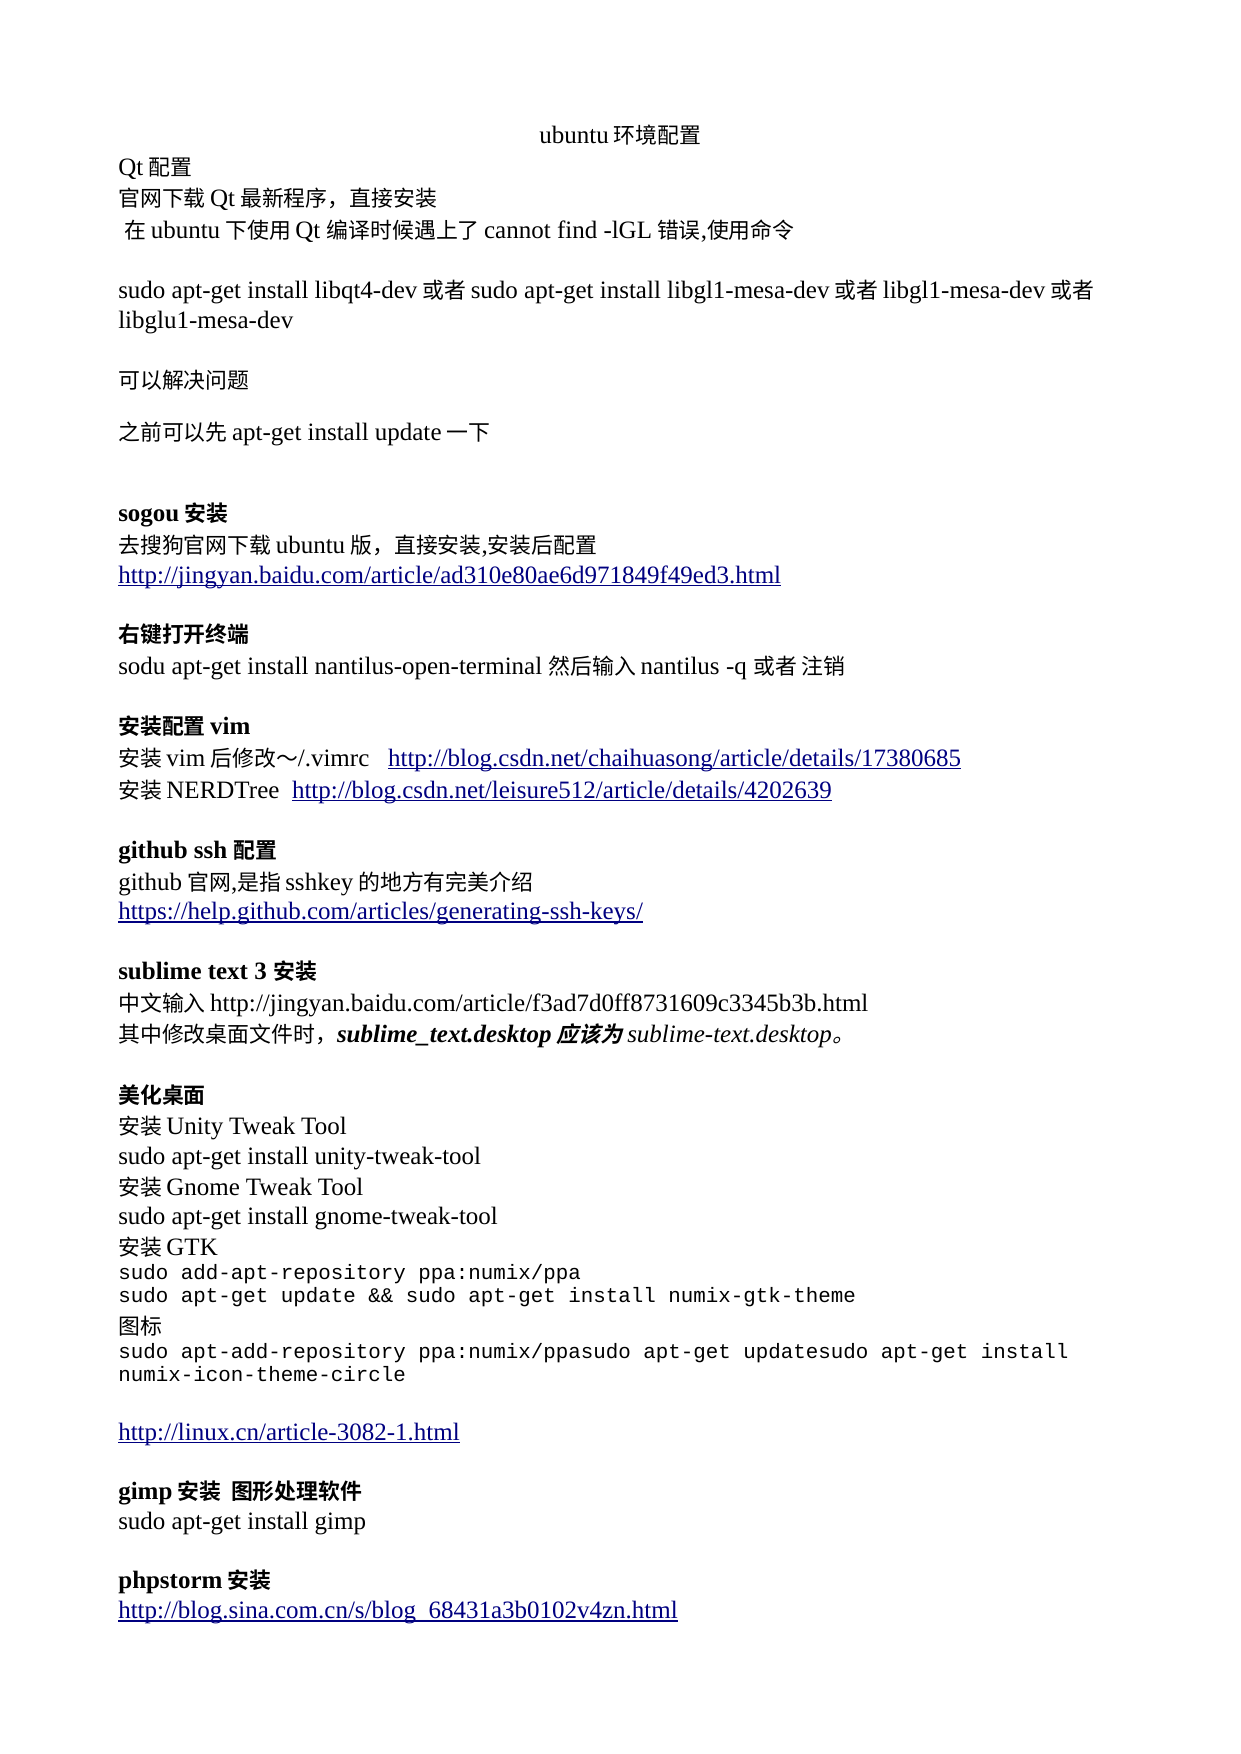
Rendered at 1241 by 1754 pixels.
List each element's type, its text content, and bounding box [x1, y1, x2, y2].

text ubuntu环境配置 [118, 118, 1122, 150]
text sudo apt-get install unity-tweak-tool [118, 1141, 1122, 1170]
text 中文输入http://jingyan.baidu.com/article/f3ad7d0ff8731609c3345b3b.html [118, 986, 1122, 1017]
text sogou安装 [118, 496, 1122, 528]
text 在ubuntu下使用Qt 编译时候遇上了cannot find -lGL错误,使用命令 sudo apt-get install libqt4-dev或者sudo apt-get install libgl1-mesa-dev或者libgl1-mesa-dev或者libglu1-mesa-dev [118, 213, 1122, 363]
text 美化桌面 [118, 1078, 1122, 1109]
text phpstorm安装 [118, 1563, 1122, 1595]
text http://jingyan.baidu.com/article/ad310e80ae6d971849f49ed3.html [118, 560, 1122, 588]
text 安装Gnome Tweak Tool [118, 1170, 1122, 1201]
text sudo apt-get install gnome-tweak-tool [118, 1201, 1122, 1230]
text http://blog.sina.com.cn/s/blog_68431a3b0102v4zn.html [118, 1595, 1122, 1624]
text 安装vim后修改～/.vimrc http://blog.csdn.net/chaihuasong/article/details/17380685 [118, 741, 1122, 773]
text sudo apt-get update && sudo apt-get install numix-gtk-theme [118, 1286, 1122, 1309]
text http://linux.cn/article-3082-1.html [118, 1417, 1122, 1446]
text sublime text 3 安装 [118, 954, 1122, 986]
text 官网下载Qt最新程序，直接安装 [118, 181, 1122, 213]
text 安装GTK [118, 1230, 1122, 1262]
text sudo apt-get install gimp [118, 1506, 1122, 1535]
text sodu apt-get install nantilus-open-terminal 然后输入nantilus -q 或者 注销 [118, 649, 1122, 681]
text 去搜狗官网下载ubuntu版，直接安装,安装后配置 [118, 528, 1122, 560]
text github官网,是指sshkey的地方有完美介绍 [118, 865, 1122, 896]
text 右键打开终端 [118, 617, 1122, 649]
text 其中修改桌面文件时，sublime_text.desktop应该为 sublime-text.desktop。 [118, 1017, 1122, 1049]
text 图标 [118, 1309, 1122, 1341]
text sudo apt-add-repository ppa:numix/ppasudo apt-get updatesudo apt-get install numix-icon-theme-circle [118, 1341, 1122, 1388]
text Qt配置 [118, 150, 1122, 181]
text github ssh 配置 [118, 833, 1122, 865]
text 安装Unity Tweak Tool [118, 1109, 1122, 1141]
text 安装配置vim [118, 709, 1122, 741]
text 安装NERDTree http://blog.csdn.net/leisure512/article/details/4202639 [118, 773, 1122, 804]
text sudo add-apt-repository ppa:numix/ppa [118, 1262, 1122, 1286]
text gimp安装 图形处理软件 [118, 1474, 1122, 1506]
text 之前可以先apt-get install update一下 [118, 415, 1122, 447]
text https://help.github.com/articles/generating-ssh-keys/ [118, 896, 1122, 925]
text 可以解决问题 [118, 363, 1122, 394]
